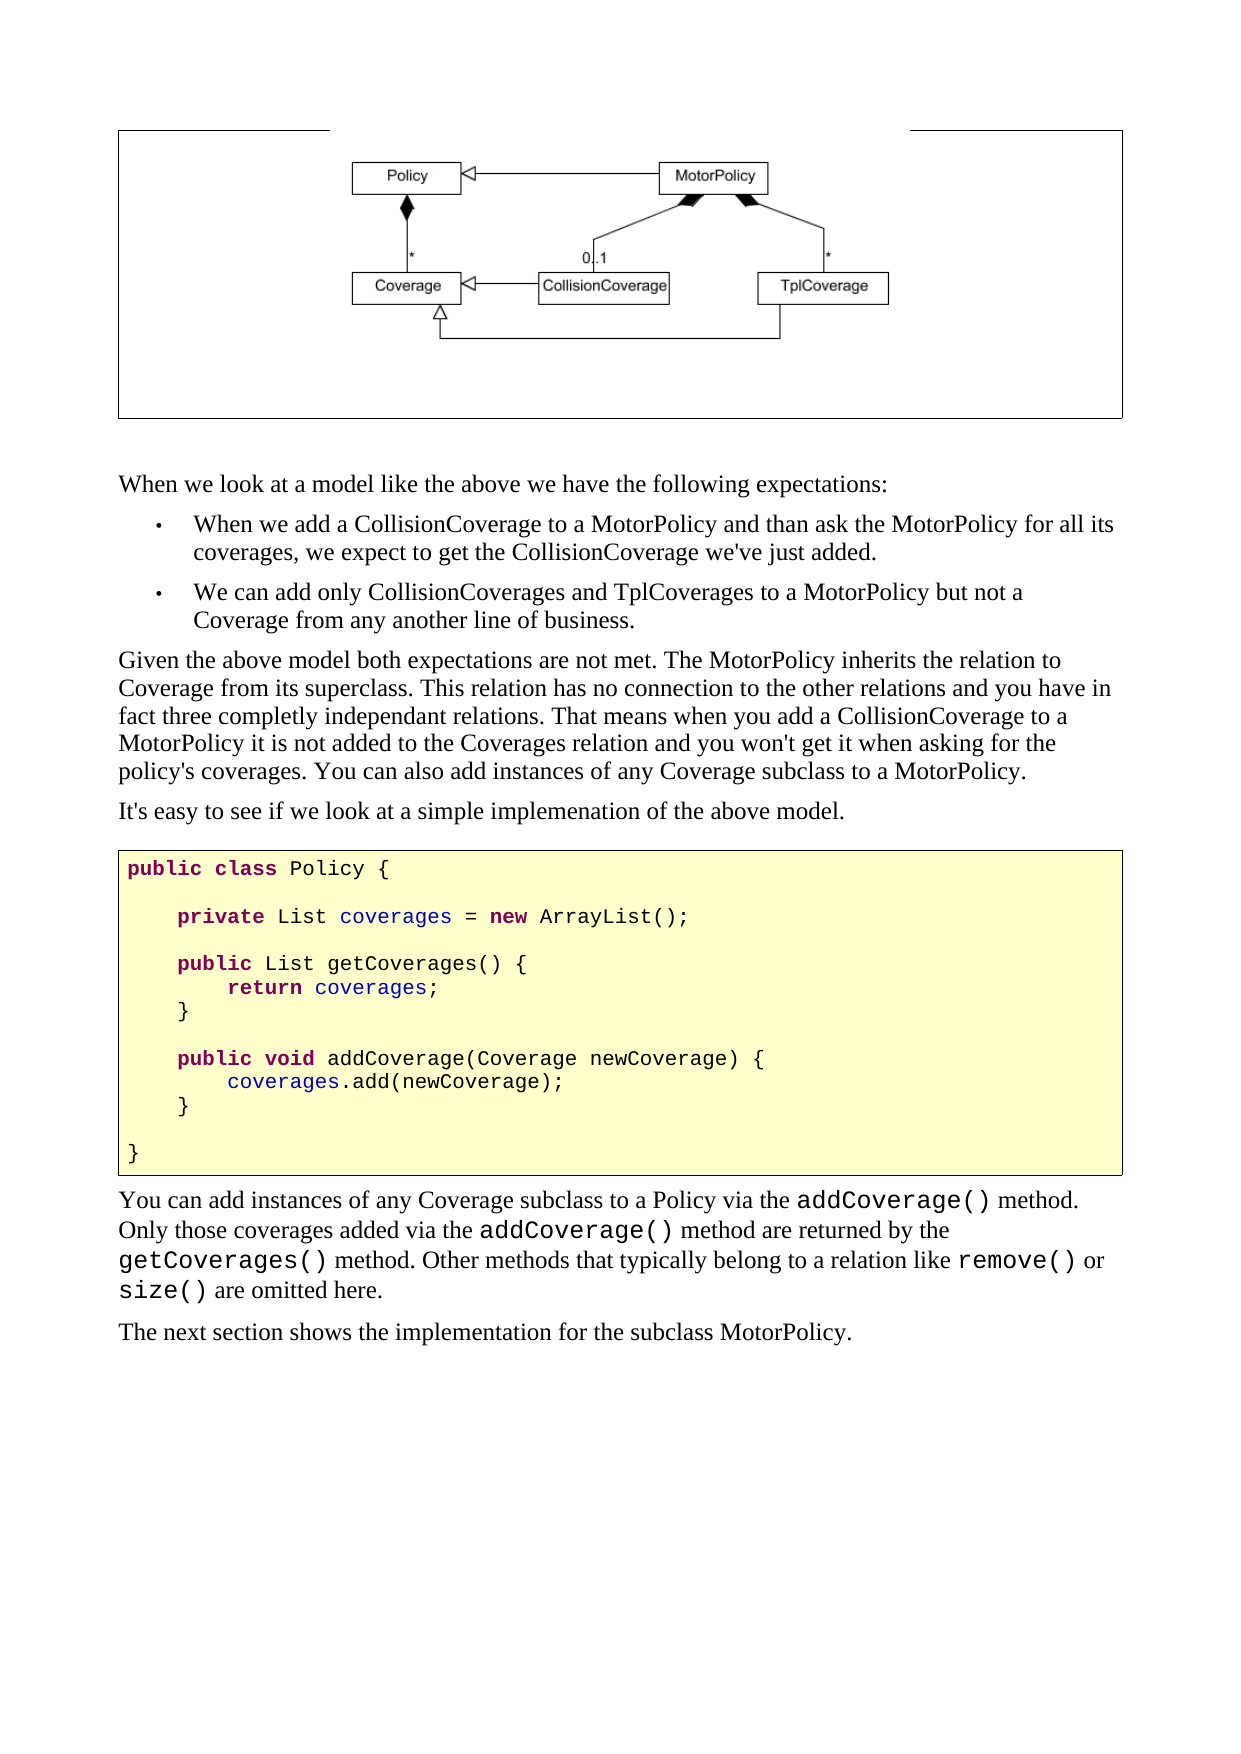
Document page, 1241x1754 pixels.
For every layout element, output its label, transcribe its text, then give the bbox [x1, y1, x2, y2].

text coverages.add(newCoverage); [127, 1071, 1113, 1095]
text You can add instances of any Coverage subclass to a Policy via the addCoverage() method. Only those coverages added via the addCoverage() method are returned by the getCoverages() method. Other methods that typically belong to a relation like remove() or size() are omitted here. [118, 1176, 1122, 1306]
text It's easy to see if we look at a simple implemenation of the above model. [118, 797, 1122, 825]
text public List getCoverages() { [127, 953, 1113, 977]
text public void addCoverage(Coverage newCoverage) { [127, 1048, 1113, 1071]
list We can add only CollisionCoverages and TplCoverages to a MotorPolicy but not a Coverage from any another line of business. [156, 578, 1122, 634]
text return coverages; [127, 977, 1113, 1000]
text } [127, 1095, 1113, 1118]
text The next section shows the implementation for the subclass MotorPolicy. [118, 1318, 1122, 1346]
text } [127, 1142, 1113, 1166]
text private List coverages = new ArrayList(); [127, 906, 1113, 929]
text public class Policy { [127, 858, 1113, 882]
text [118, 838, 1122, 849]
picture [330, 130, 911, 382]
text When we look at a model like the above we have the following expectations: [118, 470, 1122, 498]
list When we add a CollisionCoverage to a MotorPolicy and than ask the MotorPolicy for all its coverages, we expect to get the CollisionCoverage we've just added. [156, 511, 1122, 566]
text Given the above model both expectations are not met. The MotorPolicy inherits the relation to Coverage from its superclass. This relation has no connection to the other relations and you have in fact three completly independant relations. That means when you add a CollisionCoverage to a MotorPolicy it is not added to the Coverages relation and you won't get it when asking for the policy's coverages. You can also add instances of any Coverage subclass to a MotorPolicy. [118, 646, 1122, 785]
text } [127, 1000, 1113, 1024]
